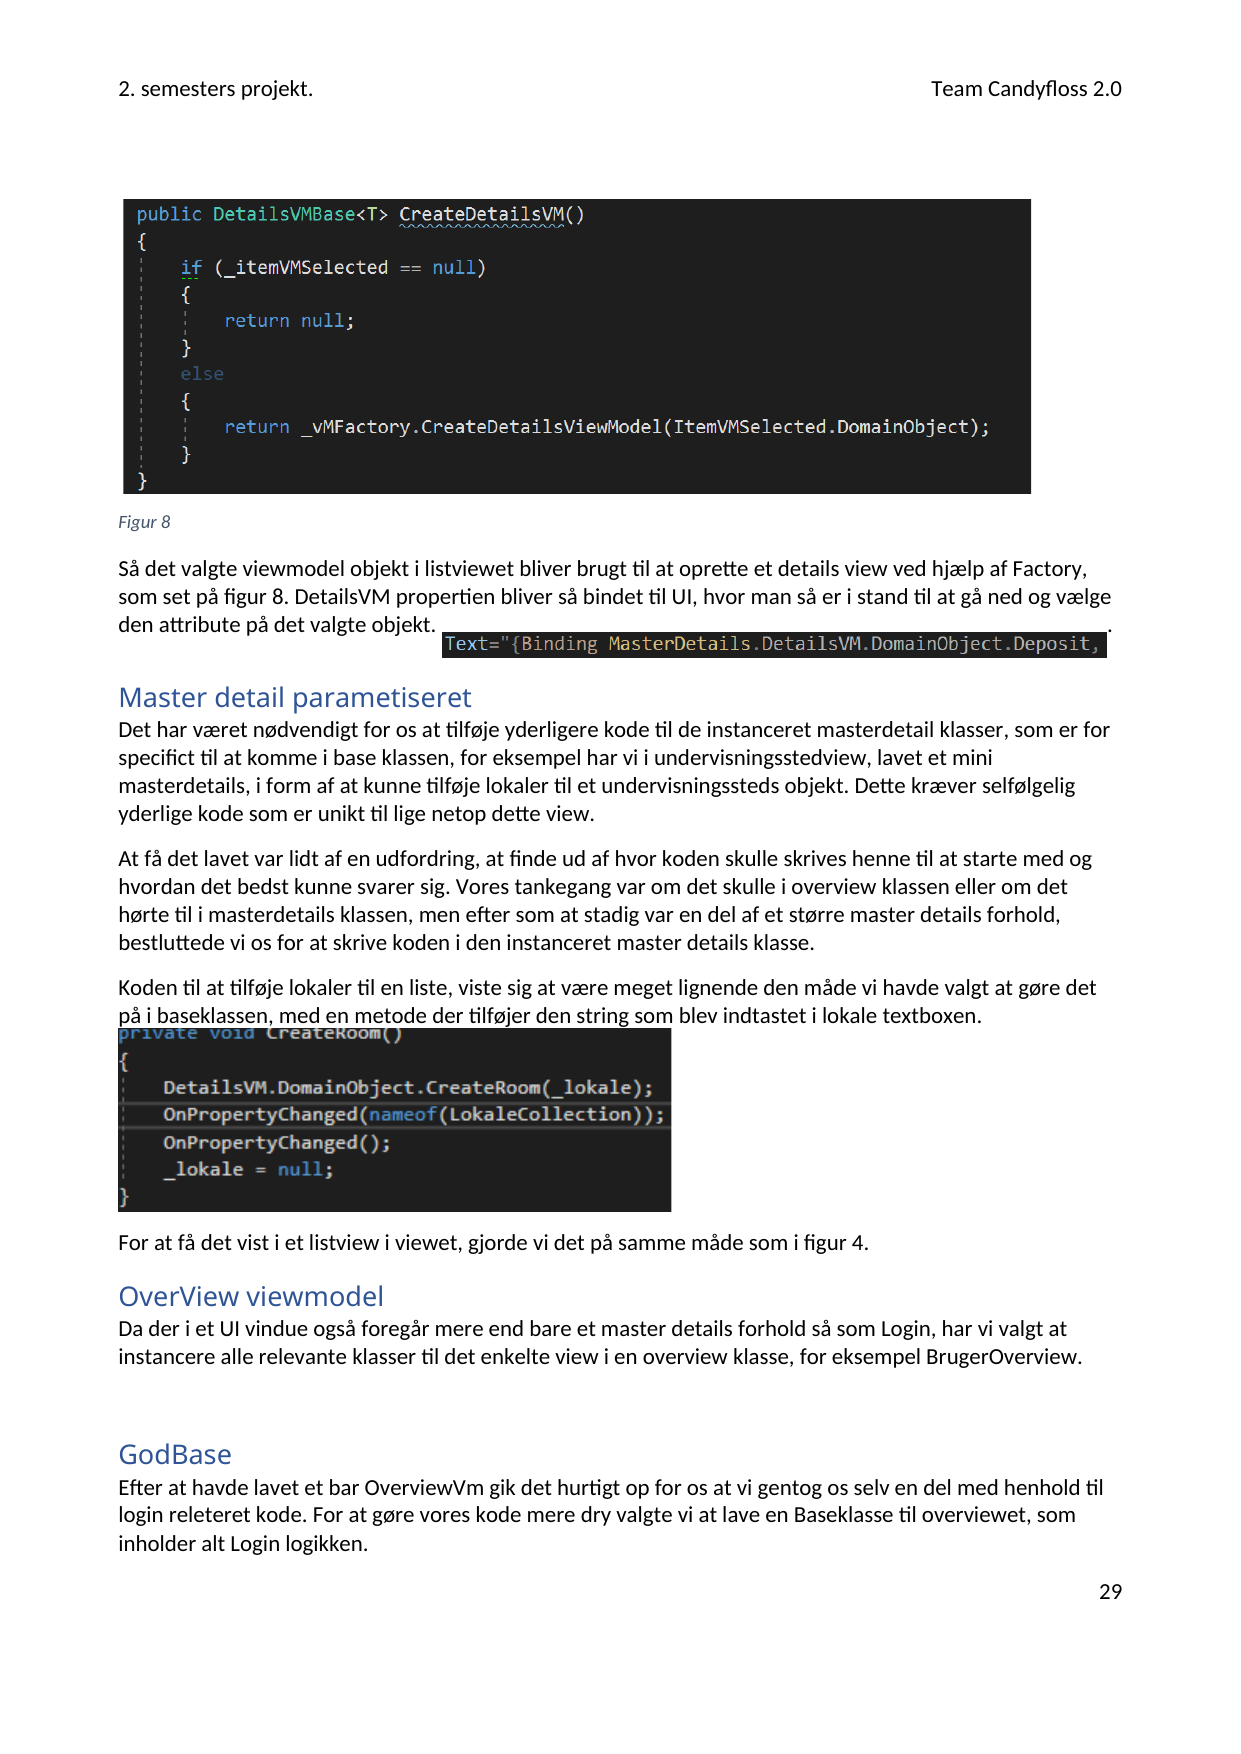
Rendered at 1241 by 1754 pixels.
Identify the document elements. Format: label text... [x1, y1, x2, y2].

text For at få det vist i et listview i viewet, gjorde vi det på samme måde som i figur 4. [118, 1228, 1122, 1256]
subtitle Master detail parametiseret [118, 678, 1122, 715]
text Så det valgte viewmodel objekt i listviewet bliver brugt til at oprette et details view ved hjælp af Factory, som set på figur 8. DetailsVM propertien bliver så bindet til UI, hvor man så er i stand til at gå ned og vælge den attribute på det valgte objekt. . [118, 554, 1122, 658]
text Det har været nødvendigt for os at tilføje yderligere kode til de instanceret masterdetail klasser, som er for specifict til at komme i base klassen, for eksempel har vi i undervisningsstedview, lavet et mini masterdetails, i form af at kunne tilføje lokaler til et undervisningssteds objekt. Dette kræver selfølgelig yderlige kode som er unikt til lige netop dette view. [118, 715, 1122, 827]
subtitle GodBase [118, 1436, 1122, 1473]
text Da der i et UI vindue også foregår mere end bare et master details forhold så som Login, har vi valgt at instancere alle relevante klasser til det enkelte view i en overview klasse, for eksempel BrugerOverview. [118, 1314, 1122, 1370]
text At få det lavet var lidt af en udfordring, at finde ud af hvor koden skulle skrives henne til at starte med og hvordan det bedst kunne svarer sig. Vores tankegang var om det skulle i overview klassen eller om det hørte til i masterdetails klassen, men efter som at stadig var en del af et større master details forhold, bestluttede vi os for at skrive koden i den instanceret master details klasse. [118, 844, 1122, 956]
text Efter at havde lavet et bar OverviewVm gik det hurtigt op for os at vi gentog os selv en del med henhold til login releteret kode. For at gøre vores kode mere dry valgte vi at lave en Baseklasse til overviewet, som inholder alt Login logikken. [118, 1473, 1122, 1557]
subtitle OverView viewmodel [118, 1277, 1122, 1314]
text Koden til at tilføje lokaler til en liste, viste sig at være meget lignende den måde vi havde valgt at gøre det på i baseklassen, med en metode der tilføjer den string som blev indtastet i lokale textboxen. [118, 973, 1122, 1212]
text Figur 8 [118, 511, 1122, 533]
